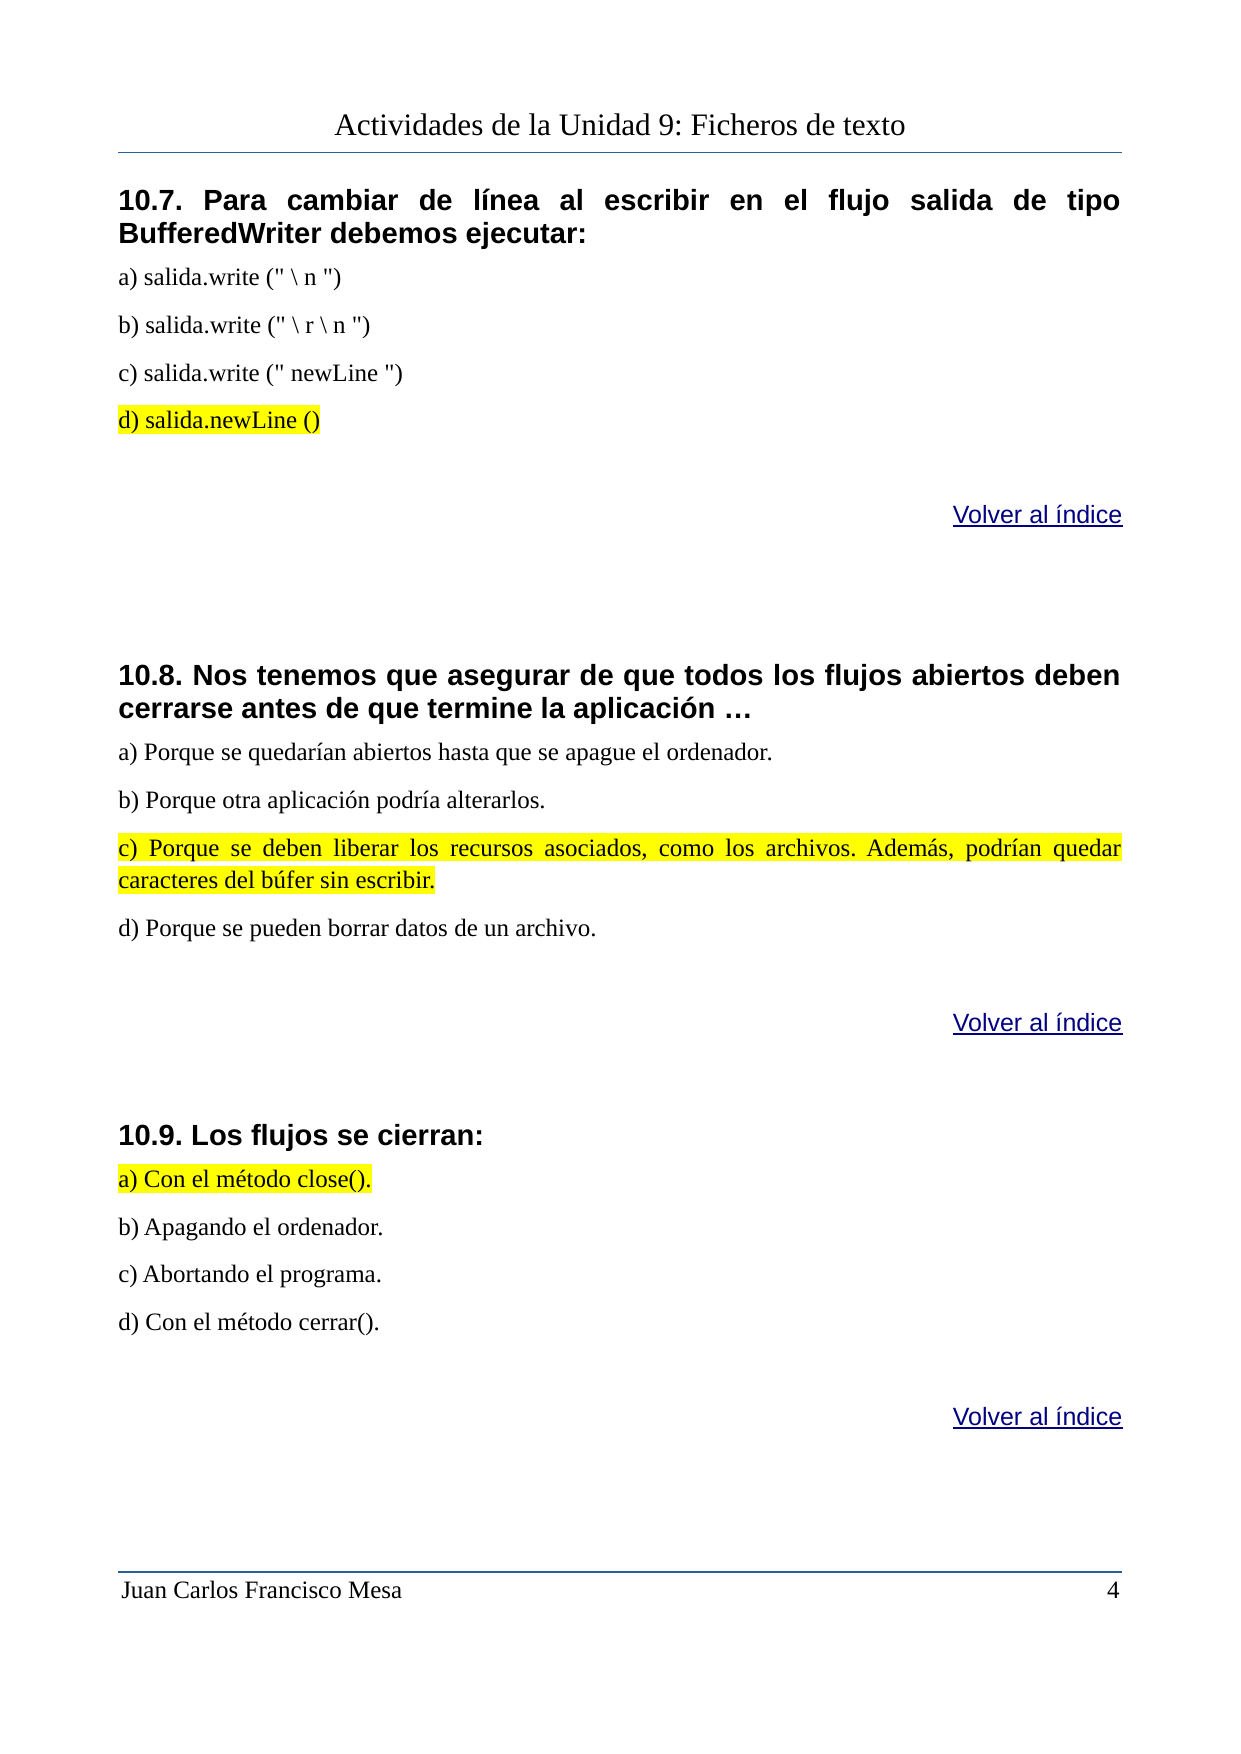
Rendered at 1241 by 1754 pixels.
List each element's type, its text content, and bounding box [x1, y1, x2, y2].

text Volver al índice [118, 1402, 1122, 1431]
text c) Abortando el programa. [118, 1259, 1122, 1288]
text Volver al índice [118, 500, 1122, 529]
subtitle 10.8. Nos tenemos que asegurar de que todos los flujos abiertos deben cerrarse antes de que termine la aplicación … [118, 658, 1122, 725]
subtitle 10.9. Los flujos se cierran: [118, 1118, 1122, 1152]
text b) salida.write (" \ r \ n ") [118, 310, 1122, 339]
text Volver al índice [118, 1008, 1122, 1037]
text d) salida.newLine () [118, 405, 1122, 434]
text a) Porque se quedarían abiertos hasta que se apague el ordenador. [118, 737, 1122, 766]
text c) salida.write (" newLine ") [118, 358, 1122, 386]
subtitle 10.7. Para cambiar de línea al escribir en el flujo salida de tipo BufferedWriter debemos ejecutar: [118, 183, 1122, 250]
text a) salida.write (" \ n ") [118, 262, 1122, 291]
text d) Con el método cerrar(). [118, 1307, 1122, 1336]
text a) Con el método close(). [118, 1164, 1122, 1193]
text b) Porque otra aplicación podría alterarlos. [118, 785, 1122, 814]
text c) Porque se deben liberar los recursos asociados, como los archivos. Además, podrían quedar caracteres del búfer sin escribir. [118, 833, 1122, 894]
text b) Apagando el ordenador. [118, 1212, 1122, 1241]
text d) Porque se pueden borrar datos de un archivo. [118, 913, 1122, 942]
